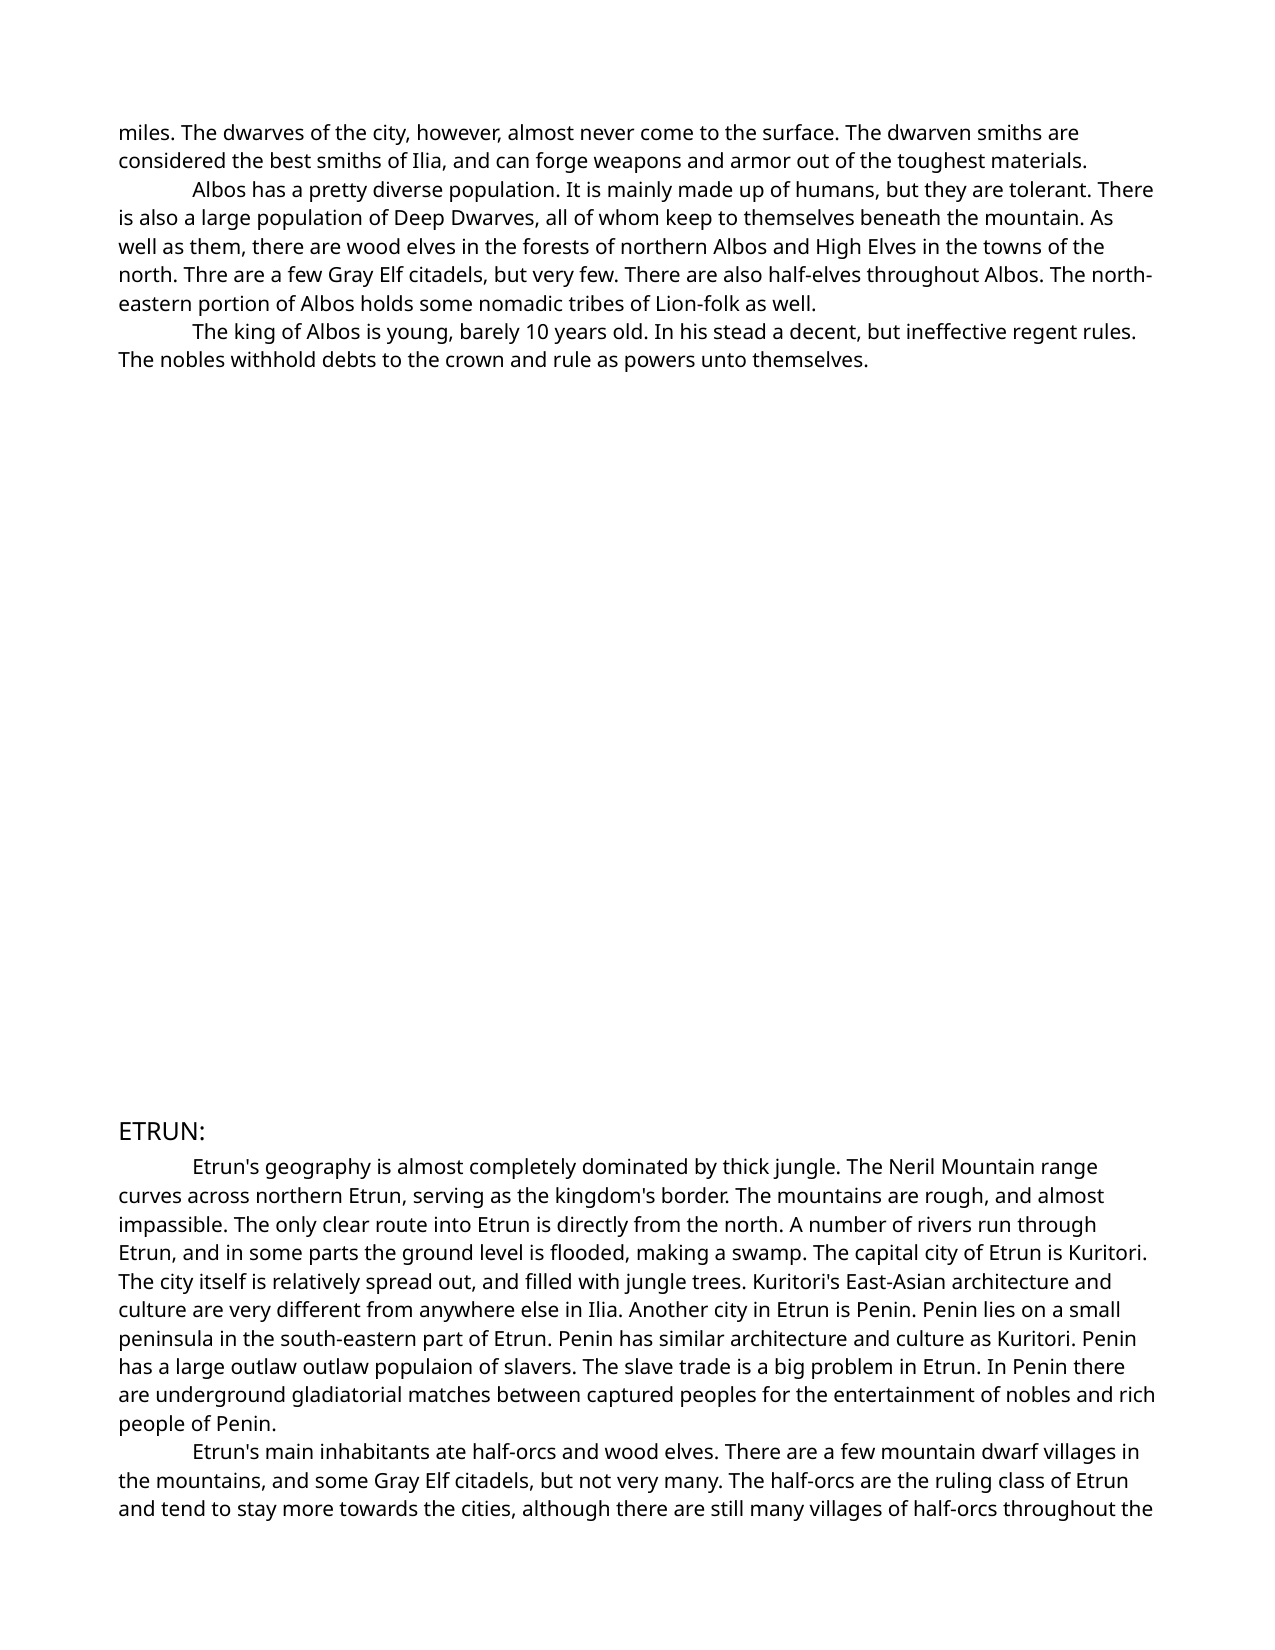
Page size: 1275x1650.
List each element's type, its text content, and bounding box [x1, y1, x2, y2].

text Albos has a pretty diverse population. It is mainly made up of humans, but they are tolerant. There is also a large population of Deep Dwarves, all of whom keep to themselves beneath the mountain. As well as them, there are wood elves in the forests of northern Albos and High Elves in the towns of the north. Thre are a few Gray Elf citadels, but very few. There are also half-elves throughout Albos. The north-eastern portion of Albos holds some nomadic tribes of Lion-folk as well. [118, 175, 1157, 317]
text Etrun's geography is almost completely dominated by thick jungle. The Neril Mountain range curves across northern Etrun, serving as the kingdom's border. The mountains are rough, and almost impassible. The only clear route into Etrun is directly from the north. A number of rivers run through Etrun, and in some parts the ground level is flooded, making a swamp. The capital city of Etrun is Kuritori. The city itself is relatively spread out, and filled with jungle trees. Kuritori's East-Asian architecture and culture are very different from anywhere else in Ilia. Another city in Etrun is Penin. Penin lies on a small peninsula in the south-eastern part of Etrun. Penin has similar architecture and culture as Kuritori. Penin has a large outlaw outlaw populaion of slavers. The slave trade is a big problem in Etrun. In Penin there are underground gladiatorial matches between captured peoples for the entertainment of nobles and rich people of Penin. [118, 1147, 1157, 1437]
text miles. The dwarves of the city, however, almost never come to the surface. The dwarven smiths are considered the best smiths of Ilia, and can forge weapons and armor out of the toughest materials. [118, 118, 1157, 175]
text Etrun's main inhabitants ate half-orcs and wood elves. There are a few mountain dwarf villages in the mountains, and some Gray Elf citadels, but not very many. The half-orcs are the ruling class of Etrun and tend to stay more towards the cities, although there are still many villages of half-orcs throughout the [118, 1437, 1157, 1523]
text ETRUN: [118, 1113, 1157, 1147]
text The king of Albos is young, barely 10 years old. In his stead a decent, but ineffective regent rules. The nobles withhold debts to the crown and rule as powers unto themselves. [118, 317, 1157, 374]
